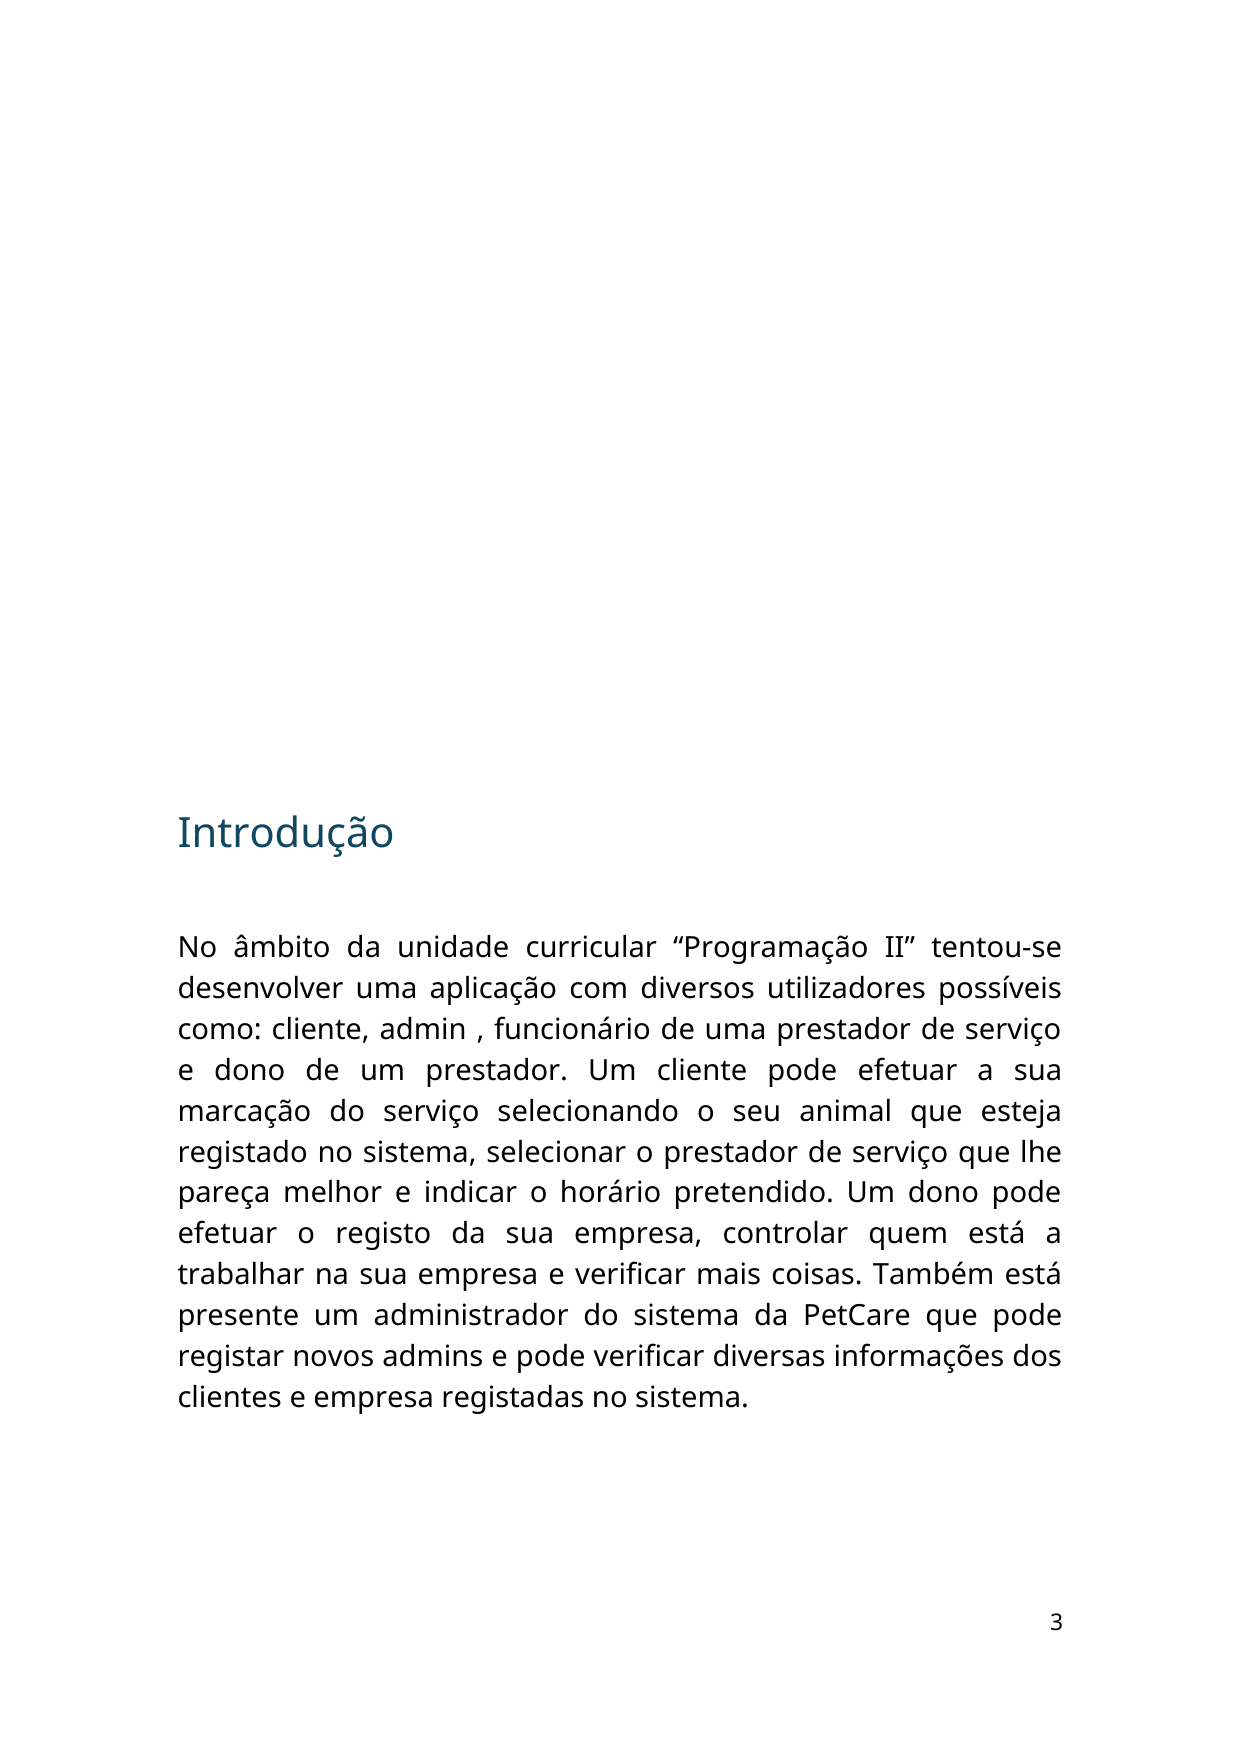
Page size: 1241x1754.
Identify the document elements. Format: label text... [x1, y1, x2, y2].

subtitle Introdução [177, 802, 1063, 859]
text No âmbito da unidade curricular “Programação II” tentou-se desenvolver uma aplicação com diversos utilizadores possíveis como: cliente, admin , funcionário de uma prestador de serviço e dono de um prestador. Um cliente pode efetuar a sua marcação do serviço selecionando o seu animal que esteja registado no sistema, selecionar o prestador de serviço que lhe pareça melhor e indicar o horário pretendido. Um dono pode efetuar o registo da sua empresa, controlar quem está a trabalhar na sua empresa e verificar mais coisas. Também está presente um administrador do sistema da PetCare que pode registar novos admins e pode verificar diversas informações dos clientes e empresa registadas no sistema. [177, 927, 1063, 1416]
